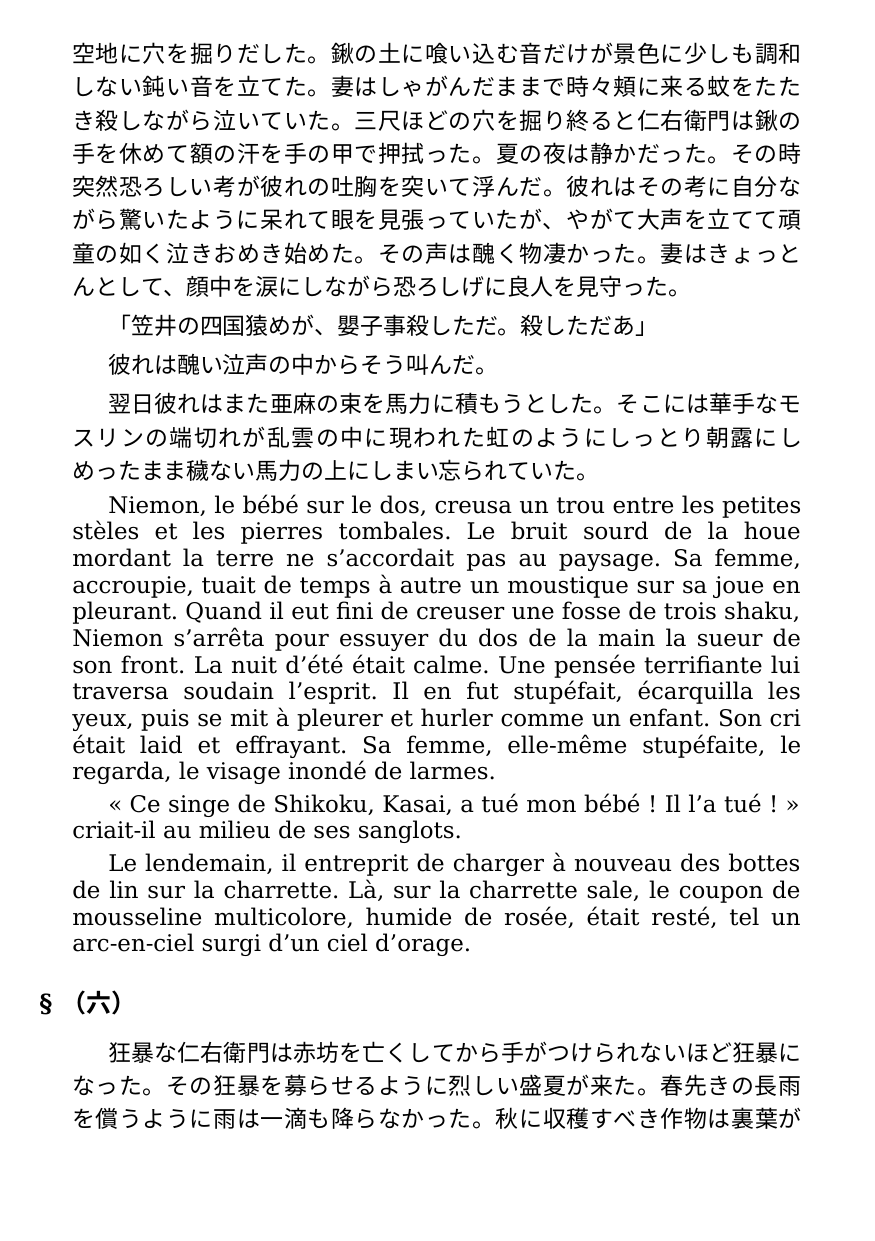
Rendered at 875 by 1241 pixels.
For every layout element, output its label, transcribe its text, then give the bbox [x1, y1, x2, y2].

subtitle § （六） [36, 981, 838, 1023]
text « Ce singe de Shikoku, Kasai, a tué mon bébé ! Il l’a tué ! » criait-il au milieu de ses sanglots. [72, 791, 802, 844]
text 狂暴な仁右衛門は赤坊を亡くしてから手がつけられないほど狂暴になった。その狂暴を募らせるように烈しい盛夏が来た。春先きの長雨を償うように雨は一滴も降らなかった。秋に収穫すべき作物は裏葉が [72, 1035, 802, 1134]
text 「笠井の四国猿めが、嬰子事殺しただ。殺しただあ」 [72, 308, 802, 341]
text Le lendemain, il entreprit de charger à nouveau des bottes de lin sur la charrette. Là, sur la charrette sale, le coupon de mousseline multicolore, humide de rosée, était resté, tel un arc-en-ciel surgi d’un ciel d’orage. [72, 850, 802, 957]
text Niemon, le bébé sur le dos, creusa un trou entre les petites stèles et les pierres tombales. Le bruit sourd de la houe mordant la terre ne s’accordait pas au paysage. Sa femme, accroupie, tuait de temps à autre un moustique sur sa joue en pleurant. Quand il eut fini de creuser une fosse de trois shaku, Niemon s’arrêta pour essuyer du dos de la main la sueur de son front. La nuit d’été était calme. Une pensée terrifiante lui traversa soudain l’esprit. Il en fut stupéfait, écarquilla les yeux, puis se mit à pleurer et hurler comme un enfant. Son cri était laid et effrayant. Sa femme, elle-même stupéfaite, le regarda, le visage inondé de larmes. [72, 492, 802, 785]
text 彼れは醜い泣声の中からそう叫んだ。 [72, 347, 802, 380]
text 空地に穴を掘りだした。鍬の土に喰い込む音だけが景色に少しも調和しない鈍い音を立てた。妻はしゃがんだままで時々頬に来る蚊をたたき殺しながら泣いていた。三尺ほどの穴を掘り終ると仁右衛門は鍬の手を休めて額の汗を手の甲で押拭った。夏の夜は静かだった。その時突然恐ろしい考が彼れの吐胸を突いて浮んだ。彼れはその考に自分ながら驚いたように呆れて眼を見張っていたが、やがて大声を立てて頑童の如く泣きおめき始めた。その声は醜く物凄かった。妻はきょっとんとして、顔中を涙にしながら恐ろしげに良人を見守った。 [72, 36, 802, 302]
text 翌日彼れはまた亜麻の束を馬力に積もうとした。そこには華手なモスリンの端切れが乱雲の中に現われた虹のようにしっとり朝露にしめったまま穢ない馬力の上にしまい忘られていた。 [72, 386, 802, 486]
